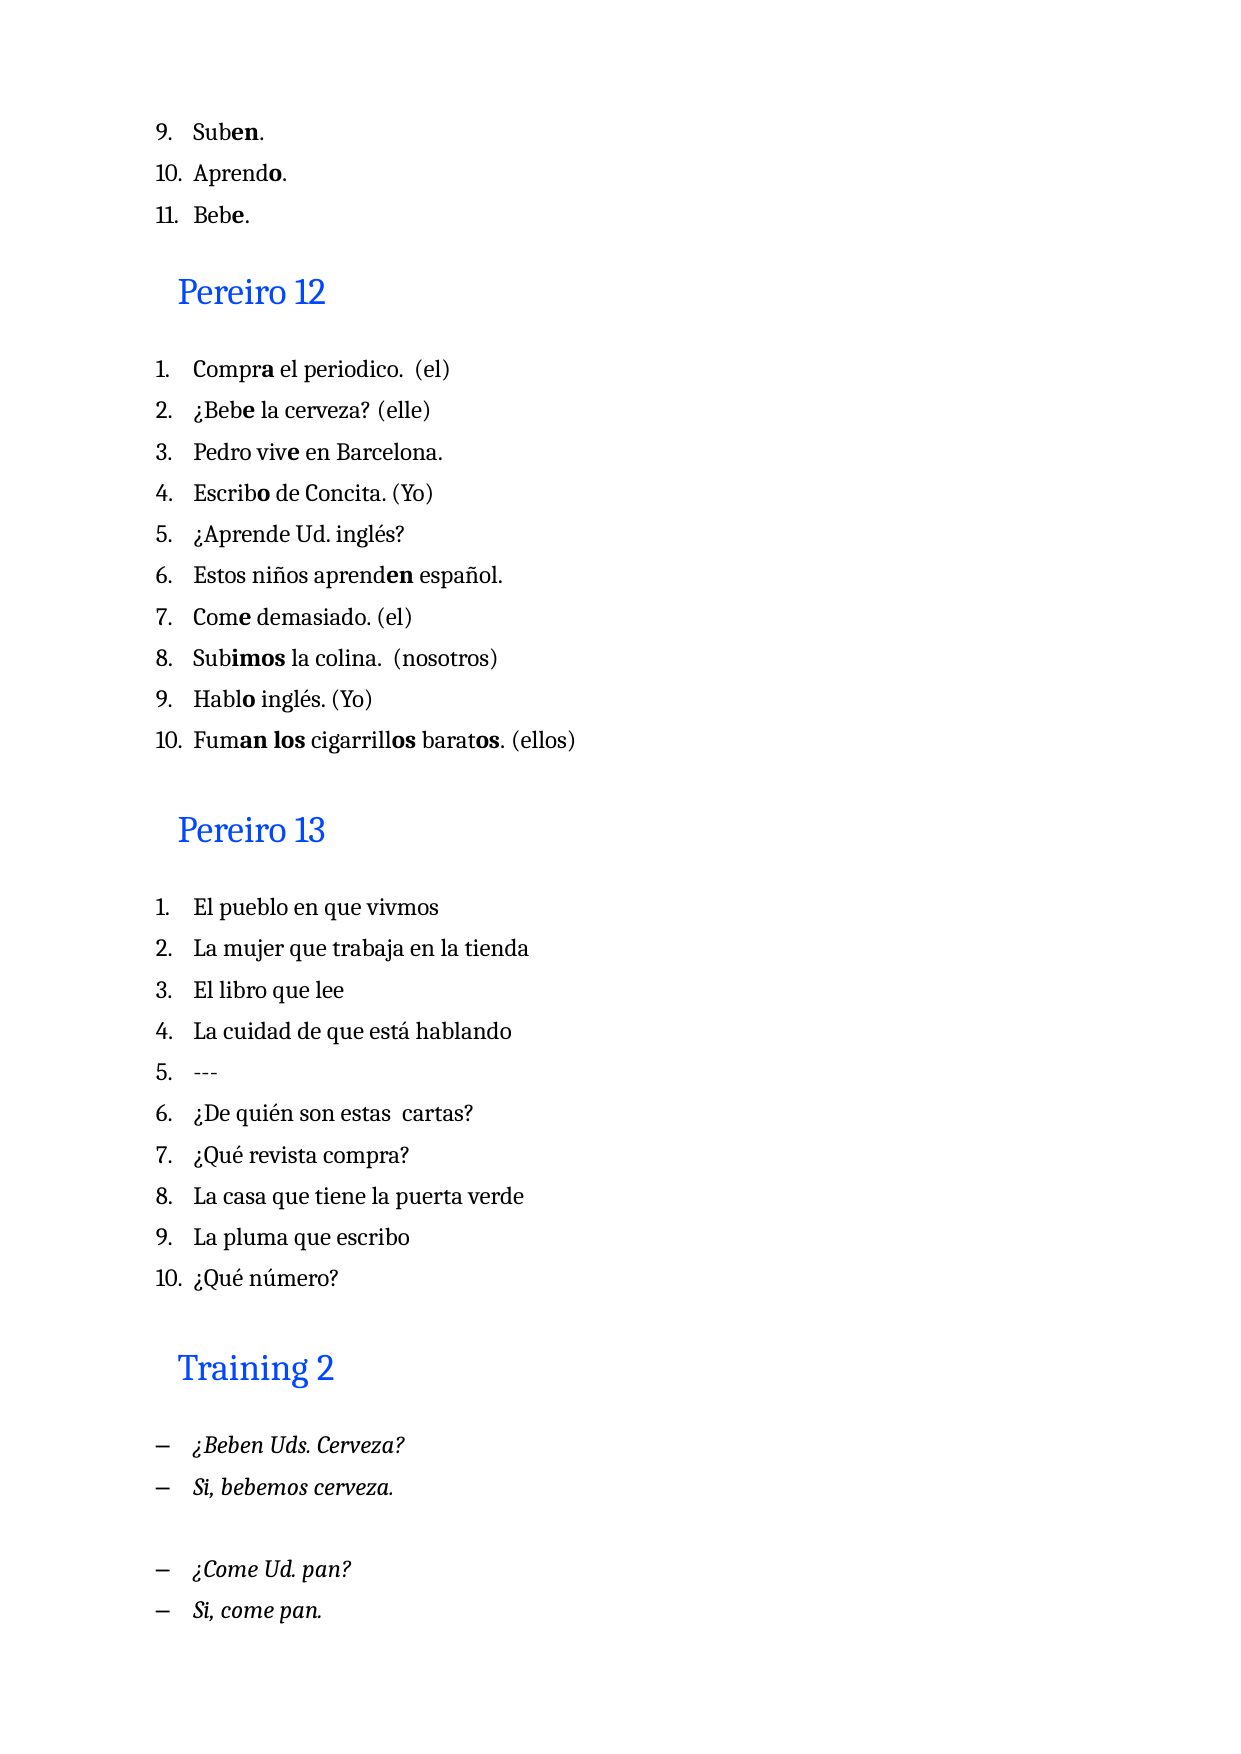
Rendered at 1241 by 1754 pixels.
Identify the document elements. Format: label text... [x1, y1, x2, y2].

list Hablo inglés. (Yo) [156, 685, 1122, 714]
list El pueblo en que vivmos [156, 893, 1122, 922]
list ¿Qué revista compra? [156, 1141, 1122, 1169]
text Pereiro 13 [177, 809, 1122, 852]
text Pereiro 12 [177, 271, 1122, 314]
list Bebe. [156, 201, 1122, 229]
list ¿Aprende Ud. inglés? [156, 520, 1122, 549]
text Training 2 [177, 1347, 1122, 1390]
list Estos niños aprenden español. [156, 561, 1122, 590]
list La casa que tiene la puerta verde [156, 1182, 1122, 1211]
list ¿De quién son estas cartas? [156, 1099, 1122, 1128]
list ¿Bebe la cerveza? (elle) [156, 396, 1122, 425]
list Aprendo. [156, 159, 1122, 188]
list ¿Beben Uds. Cerveza? [156, 1431, 1122, 1460]
list Si, bebemos cerveza. [156, 1472, 1122, 1501]
list ¿Come Ud. pan? [156, 1555, 1122, 1584]
list Fuman los cigarrillos baratos. (ellos) [156, 726, 1122, 755]
list El libro que lee [156, 976, 1122, 1004]
list Si, come pan. [156, 1596, 1122, 1625]
list Pedro vive en Barcelona. [156, 437, 1122, 466]
list Suben. [156, 118, 1122, 147]
list La pluma que escribo [156, 1223, 1122, 1252]
list Compra el periodico. (el) [156, 355, 1122, 384]
list Escribo de Concita. (Yo) [156, 479, 1122, 507]
list Come demasiado. (el) [156, 602, 1122, 631]
list --- [156, 1058, 1122, 1087]
list ¿Qué número? [156, 1264, 1122, 1293]
list Subimos la colina. (nosotros) [156, 644, 1122, 672]
list La mujer que trabaja en la tienda [156, 934, 1122, 963]
list La cuidad de que está hablando [156, 1017, 1122, 1046]
